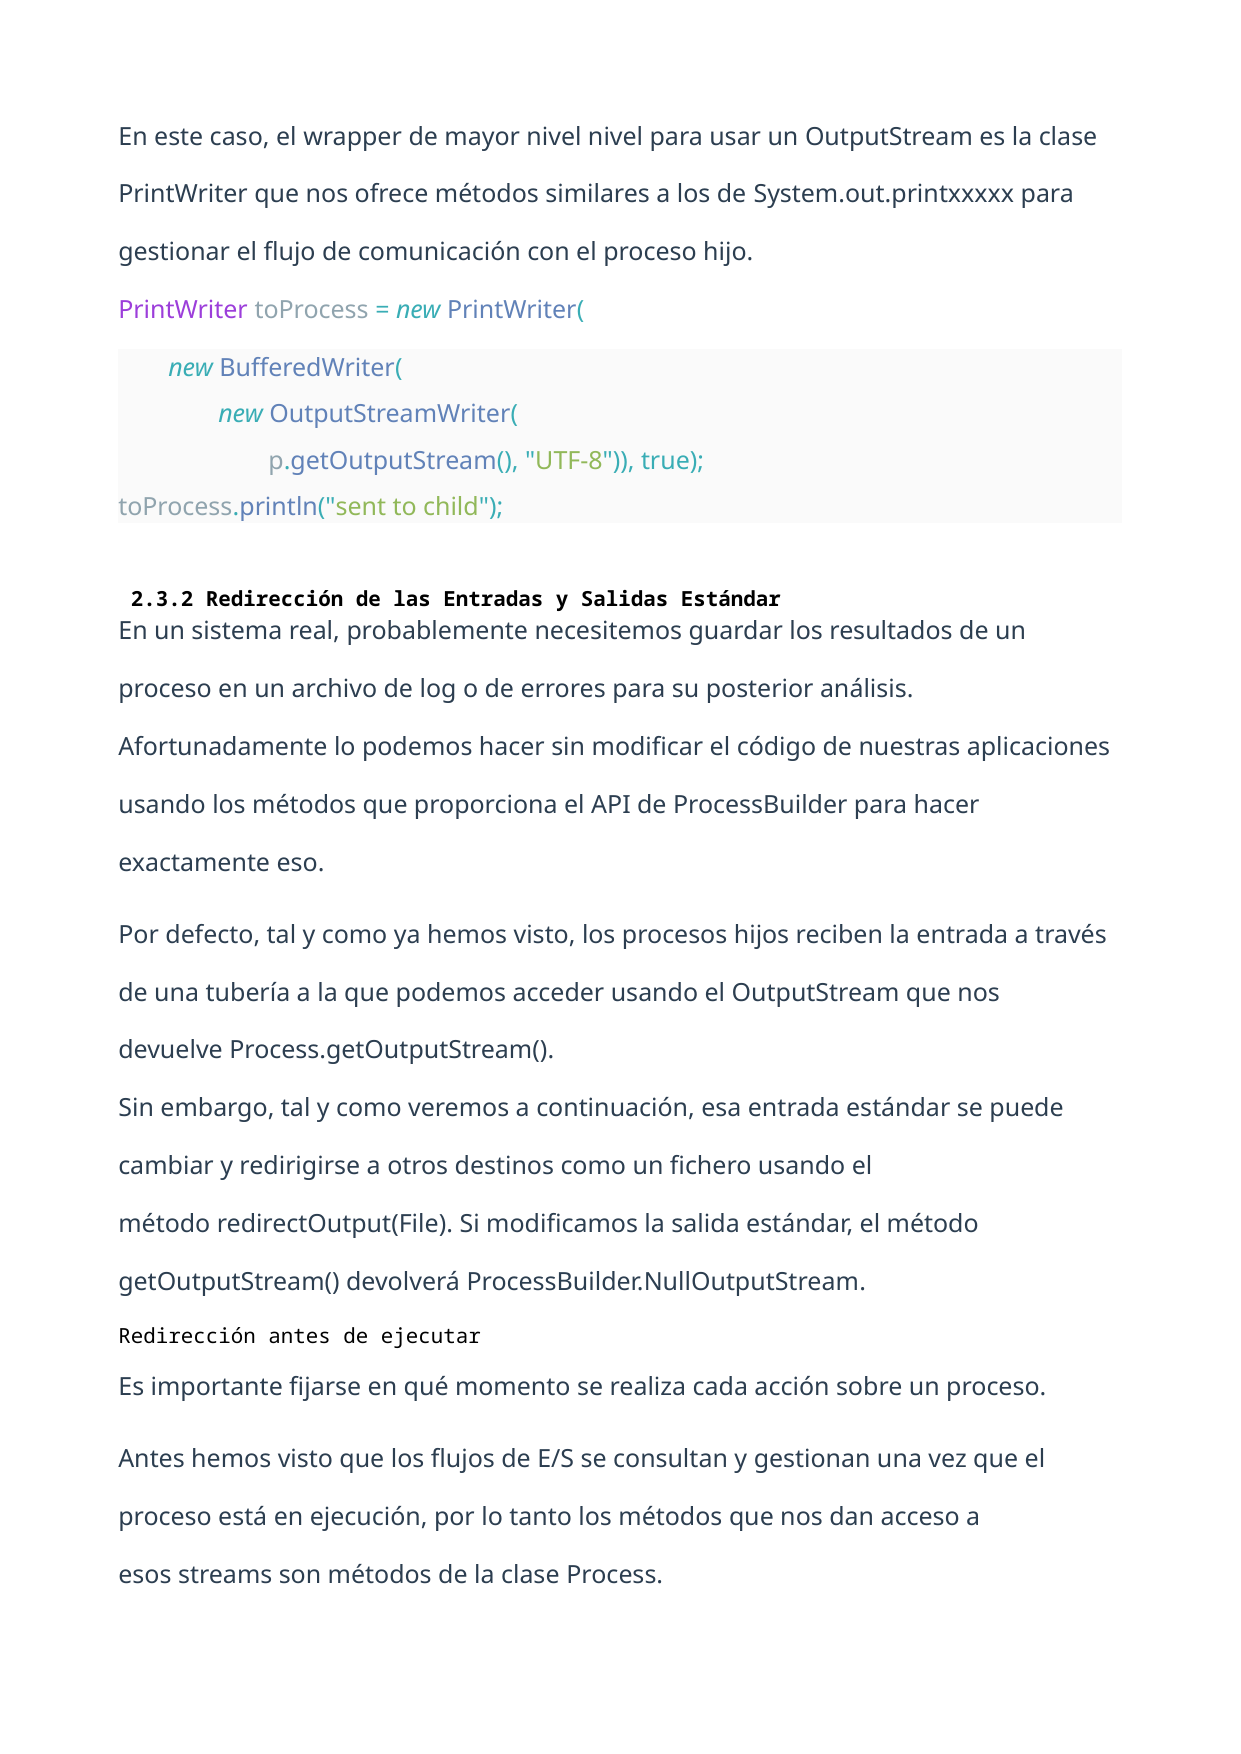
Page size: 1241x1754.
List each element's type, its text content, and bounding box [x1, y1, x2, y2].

text PrintWriter toProcess = new PrintWriter( [118, 292, 1122, 326]
text Redirección antes de ejecutar [118, 1321, 1122, 1350]
text Sin embargo, tal y como veremos a continuación, esa entrada estándar se puede cambiar y redirigirse a otros destinos como un fichero usando el método redirectOutput(File). Si modificamos la salida estándar, el método getOutputStream() devolverá ProcessBuilder.NullOutputStream. [118, 1090, 1122, 1297]
text new BufferedWriter( [118, 349, 1122, 383]
text Es importante fijarse en qué momento se realiza cada acción sobre un proceso. [118, 1368, 1122, 1402]
text p.getOutputStream(), "UTF-8")), true); [118, 442, 1122, 477]
text 2.3.2 Redirección de las Entradas y Salidas Estándar [118, 584, 1122, 613]
text Por defecto, tal y como ya hemos visto, los procesos hijos reciben la entrada a través de una tubería a la que podemos acceder usando el OutputStream que nos devuelve Process.getOutputStream(). [118, 917, 1122, 1066]
text toProcess.println("sent to child"); [118, 489, 1122, 523]
text Antes hemos visto que los flujos de E/S se consultan y gestionan una vez que el proceso está en ejecución, por lo tanto los métodos que nos dan acceso a esos streams son métodos de la clase Process. [118, 1441, 1122, 1591]
text new OutputStreamWriter( [118, 396, 1122, 430]
text En un sistema real, probablemente necesitemos guardar los resultados de un proceso en un archivo de log o de errores para su posterior análisis. Afortunadamente lo podemos hacer sin modificar el código de nuestras aplicaciones usando los métodos que proporciona el API de ProcessBuilder para hacer exactamente eso. [118, 613, 1122, 878]
text En este caso, el wrapper de mayor nivel nivel para usar un OutputStream es la clase PrintWriter que nos ofrece métodos similares a los de System.out.printxxxxx para gestionar el flujo de comunicación con el proceso hijo. [118, 118, 1122, 268]
